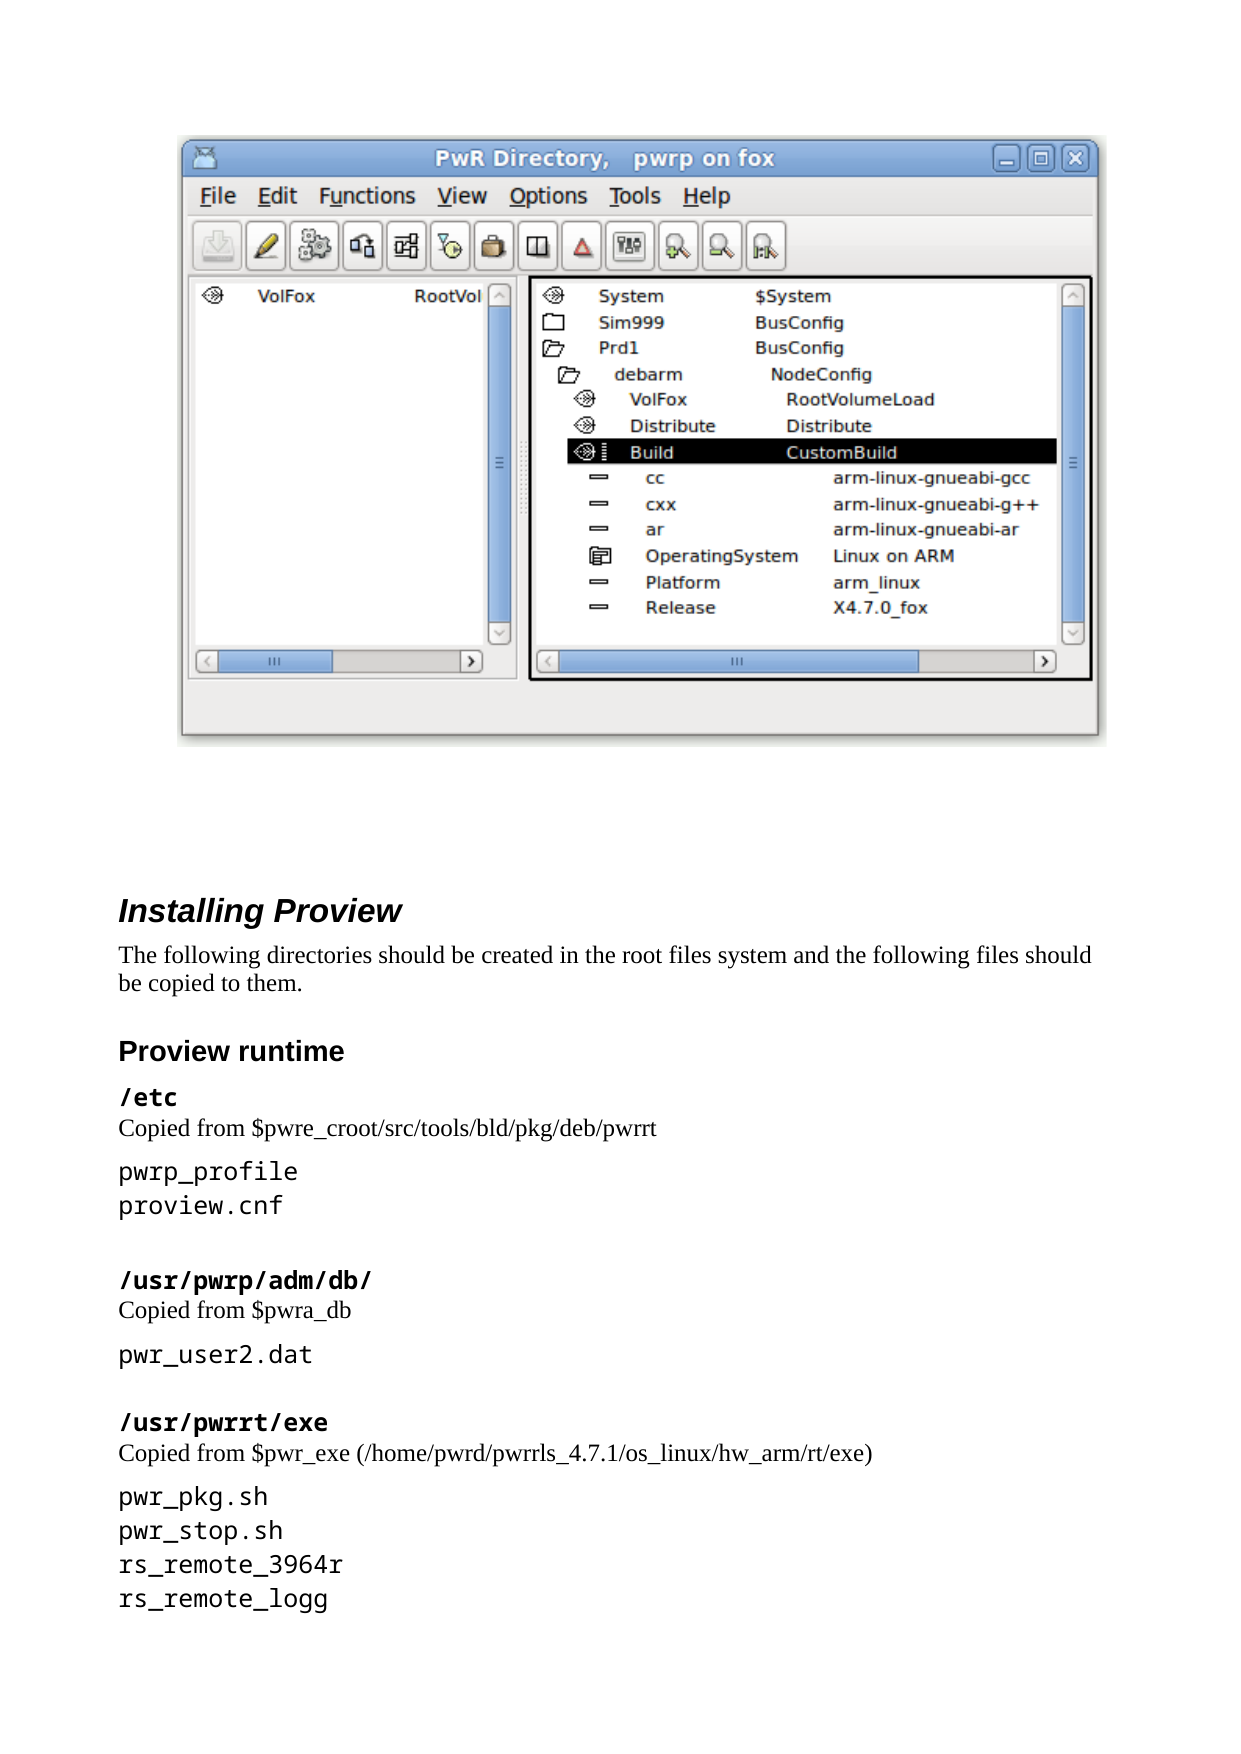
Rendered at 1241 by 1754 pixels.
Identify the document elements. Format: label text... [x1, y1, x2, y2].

text pwr_stop.sh [118, 1513, 1122, 1547]
text The following directories should be created in the root files system and the following files should be copied to them. [118, 942, 1122, 997]
text rs_remote_logg [118, 1581, 1122, 1615]
text Copied from $pwr_exe (/home/pwrd/pwrrls_4.7.1/os_linux/hw_arm/rt/exe) [118, 1439, 1122, 1466]
text /usr/pwrp/adm/db/ [118, 1262, 1122, 1296]
picture [177, 135, 1107, 747]
subtitle Proview runtime [118, 1034, 1122, 1067]
text rs_remote_3964r [118, 1547, 1122, 1581]
text /etc [118, 1080, 1122, 1114]
text pwrp_profile [118, 1154, 1122, 1188]
subtitle Installing Proview [118, 892, 1122, 929]
text pwr_pkg.sh [118, 1479, 1122, 1513]
text Copied from $pwra_db [118, 1296, 1122, 1324]
text Copied from $pwre_croot/src/tools/bld/pkg/deb/pwrrt [118, 1114, 1122, 1141]
text pwr_user2.dat [118, 1337, 1122, 1371]
text proview.cnf [118, 1188, 1122, 1222]
text /usr/pwrrt/exe [118, 1405, 1122, 1439]
